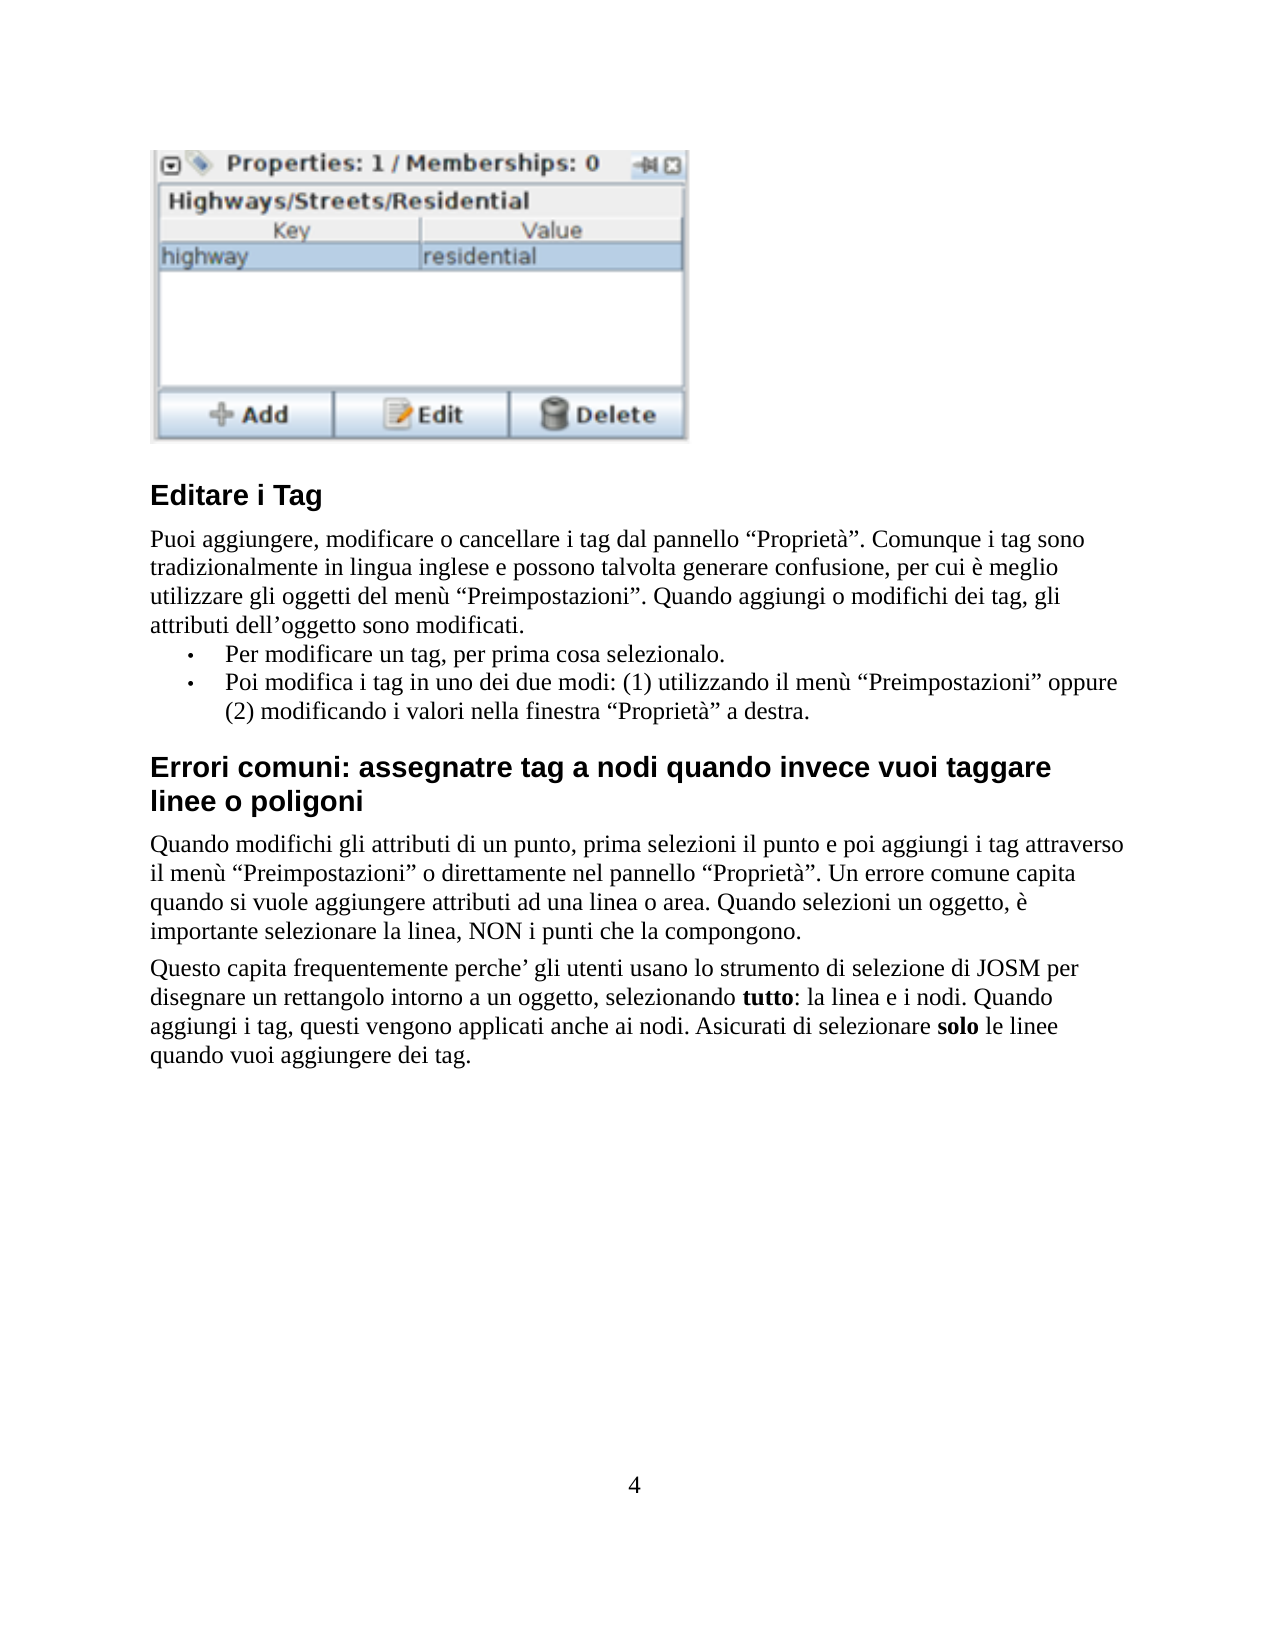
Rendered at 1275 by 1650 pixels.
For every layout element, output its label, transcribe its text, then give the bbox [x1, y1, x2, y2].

text Quando modifichi gli attributi di un punto, prima selezioni il punto e poi aggiungi i tag attraverso il menù “Preimpostazioni” o direttamente nel pannello “Proprietà”. Un errore comune capita quando si vuole aggiungere attributi ad una linea o area. Quando selezioni un oggetto, è importante selezionare la linea, NON i punti che la compongono. [150, 829, 1125, 944]
subtitle Errori comuni: assegnatre tag a nodi quando invece vuoi taggare linee o poligoni [150, 750, 1125, 817]
text Puoi aggiungere, modificare o cancellare i tag dal pannello “Proprietà”. Comunque i tag sono tradizionalmente in lingua inglese e possono talvolta generare confusione, per cui è meglio utilizzare gli oggetti del menù “Preimpostazioni”. Quando aggiungi o modifichi dei tag, gli attributi dell’oggetto sono modificati. [150, 524, 1125, 639]
picture [150, 150, 692, 444]
list Per modificare un tag, per prima cosa selezionalo. [187, 639, 1125, 667]
list Poi modifica i tag in uno dei due modi: (1) utilizzando il menù “Preimpostazioni” oppure (2) modificando i valori nella finestra “Proprietà” a destra. [187, 667, 1125, 725]
text Questo capita frequentemente perche’ gli utenti usano lo strumento di selezione di JOSM per disegnare un rettangolo intorno a un oggetto, selezionando tutto: la linea e i nodi. Quando aggiungi i tag, questi vengono applicati anche ai nodi. Asicurati di selezionare solo le linee quando vuoi aggiungere dei tag. [150, 953, 1125, 1068]
subtitle Editare i Tag [150, 478, 1125, 511]
